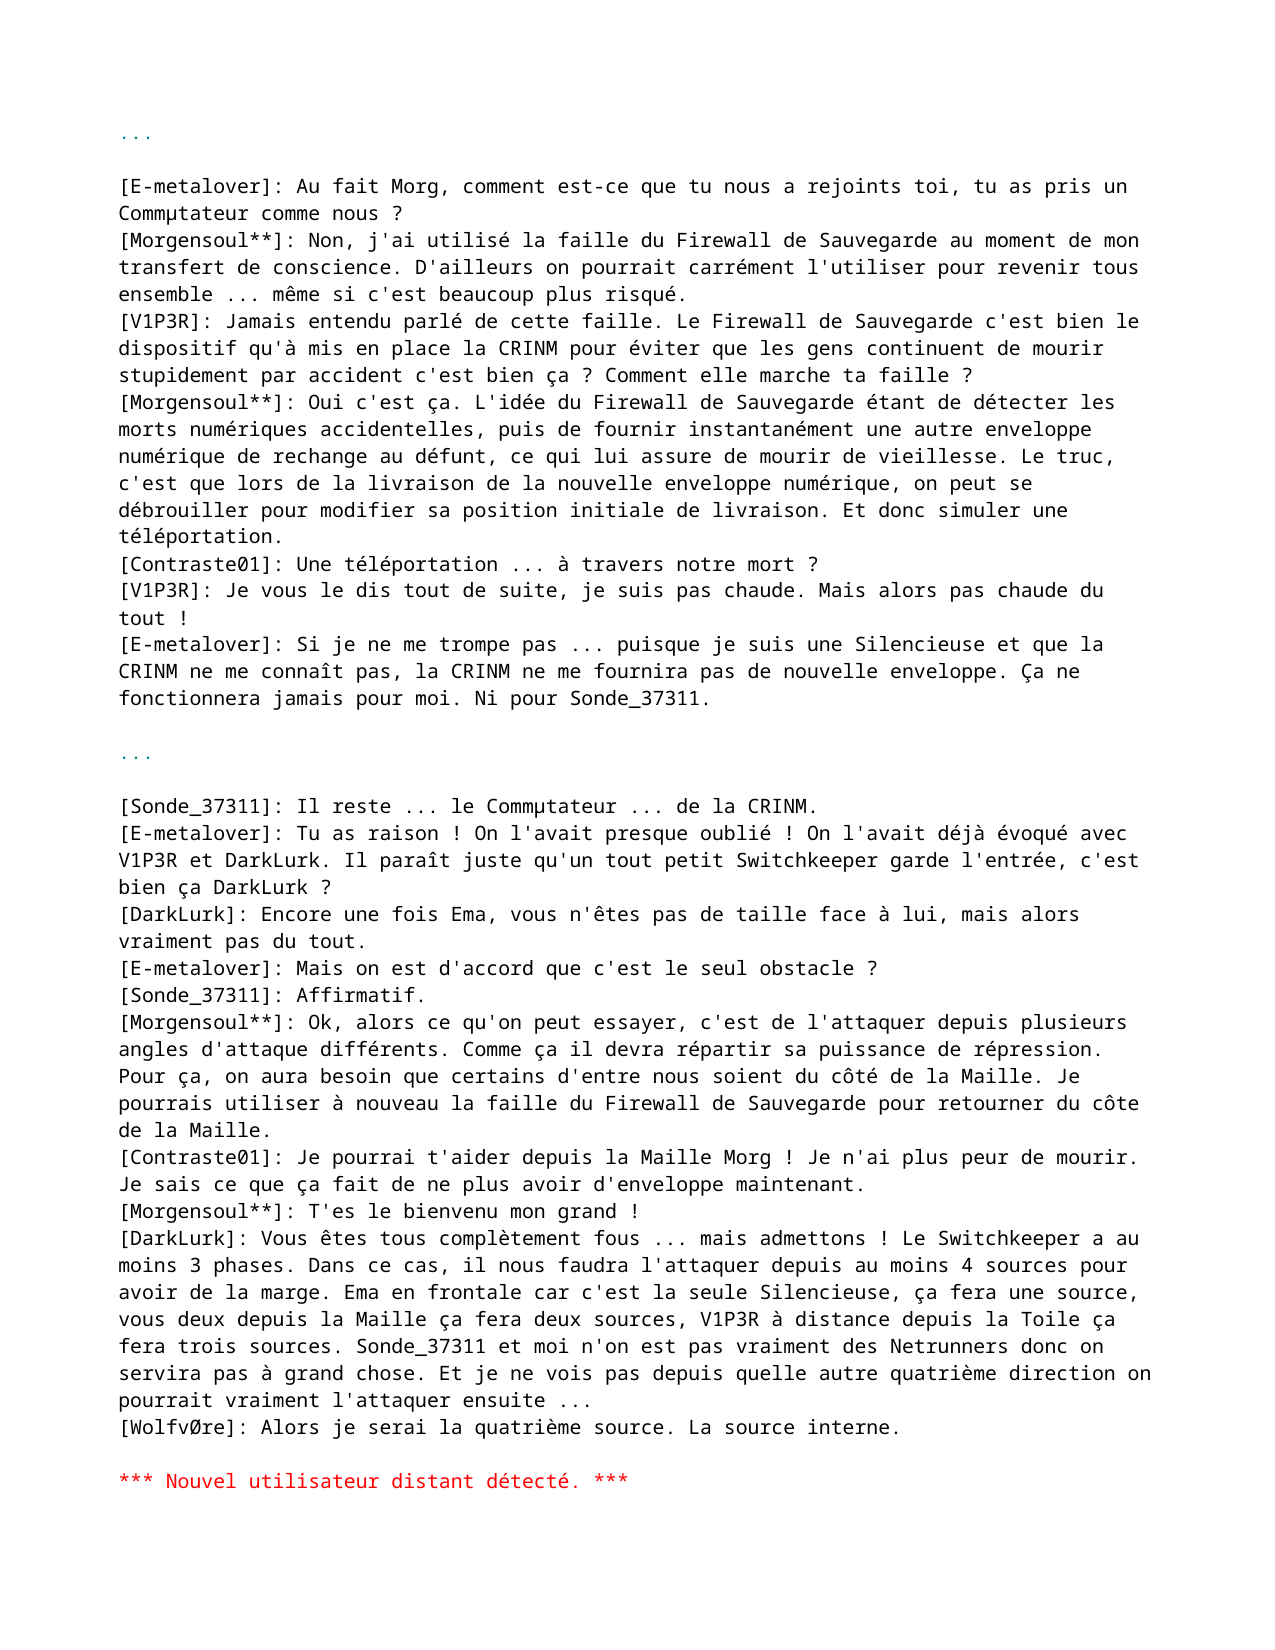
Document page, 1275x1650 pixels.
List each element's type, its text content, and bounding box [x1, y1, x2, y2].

text [Morgensoul**]: Non, j'ai utilisé la faille du Firewall de Sauvegarde au moment de mon transfert de conscience. D'ailleurs on pourrait carrément l'utiliser pour revenir tous ensemble ... même si c'est beaucoup plus risqué. [118, 226, 1157, 307]
text [Morgensoul**]: T'es le bienvenu mon grand ! [118, 1197, 1157, 1224]
text [Contraste01]: Une téléportation ... à travers notre mort ? [118, 550, 1157, 577]
text [E-metalover]: Si je ne me trompe pas ... puisque je suis une Silencieuse et que la CRINM ne me connaît pas, la CRINM ne me fournira pas de nouvelle enveloppe. Ça ne fonctionnera jamais pour moi. Ni pour Sonde_37311. [118, 631, 1157, 712]
text [DarkLurk]: Vous êtes tous complètement fous ... mais admettons ! Le Switchkeeper a au moins 3 phases. Dans ce cas, il nous faudra l'attaquer depuis au moins 4 sources pour avoir de la marge. Ema en frontale car c'est la seule Silencieuse, ça fera une source, vous deux depuis la Maille ça fera deux sources, V1P3R à distance depuis la Toile ça fera trois sources. Sonde_37311 et moi n'on est pas vraiment des Netrunners donc on servira pas à grand chose. Et je ne vois pas depuis quelle autre quatrième direction on pourrait vraiment l'attaquer ensuite ... [118, 1224, 1157, 1413]
text [Sonde_37311]: Affirmatif. [118, 981, 1157, 1008]
text [WolfvØre]: Alors je serai la quatrième source. La source interne. [118, 1413, 1157, 1440]
text [V1P3R]: Je vous le dis tout de suite, je suis pas chaude. Mais alors pas chaude du tout ! [118, 577, 1157, 631]
text [Sonde_37311]: Il reste ... le Commµtateur ... de la CRINM. [118, 793, 1157, 819]
text [V1P3R]: Jamais entendu parlé de cette faille. Le Firewall de Sauvegarde c'est bien le dispositif qu'à mis en place la CRINM pour éviter que les gens continuent de mourir stupidement par accident c'est bien ça ? Comment elle marche ta faille ? [118, 307, 1157, 388]
text [E-metalover]: Tu as raison ! On l'avait presque oublié ! On l'avait déjà évoqué avec V1P3R et DarkLurk. Il paraît juste qu'un tout petit Switchkeeper garde l'entrée, c'est bien ça DarkLurk ? [118, 819, 1157, 901]
text [Morgensoul**]: Oui c'est ça. L'idée du Firewall de Sauvegarde étant de détecter les morts numériques accidentelles, puis de fournir instantanément une autre enveloppe numérique de rechange au défunt, ce qui lui assure de mourir de vieillesse. Le truc, c'est que lors de la livraison de la nouvelle enveloppe numérique, on peut se débrouiller pour modifier sa position initiale de livraison. Et donc simuler une téléportation. [118, 388, 1157, 550]
text [Contraste01]: Je pourrai t'aider depuis la Maille Morg ! Je n'ai plus peur de mourir. Je sais ce que ça fait de ne plus avoir d'enveloppe maintenant. [118, 1143, 1157, 1197]
text [E-metalover]: Au fait Morg, comment est-ce que tu nous a rejoints toi, tu as pris un Commµtateur comme nous ? [118, 172, 1157, 226]
text [E-metalover]: Mais on est d'accord que c'est le seul obstacle ? [118, 954, 1157, 981]
text [DarkLurk]: Encore une fois Ema, vous n'êtes pas de taille face à lui, mais alors vraiment pas du tout. [118, 901, 1157, 954]
text *** Nouvel utilisateur distant détecté. *** [118, 1467, 1157, 1494]
text ... [118, 118, 1157, 145]
text [Morgensoul**]: Ok, alors ce qu'on peut essayer, c'est de l'attaquer depuis plusieurs angles d'attaque différents. Comme ça il devra répartir sa puissance de répression. Pour ça, on aura besoin que certains d'entre nous soient du côté de la Maille. Je pourrais utiliser à nouveau la faille du Firewall de Sauvegarde pour retourner du côte de la Maille. [118, 1008, 1157, 1143]
text ... [118, 739, 1157, 766]
